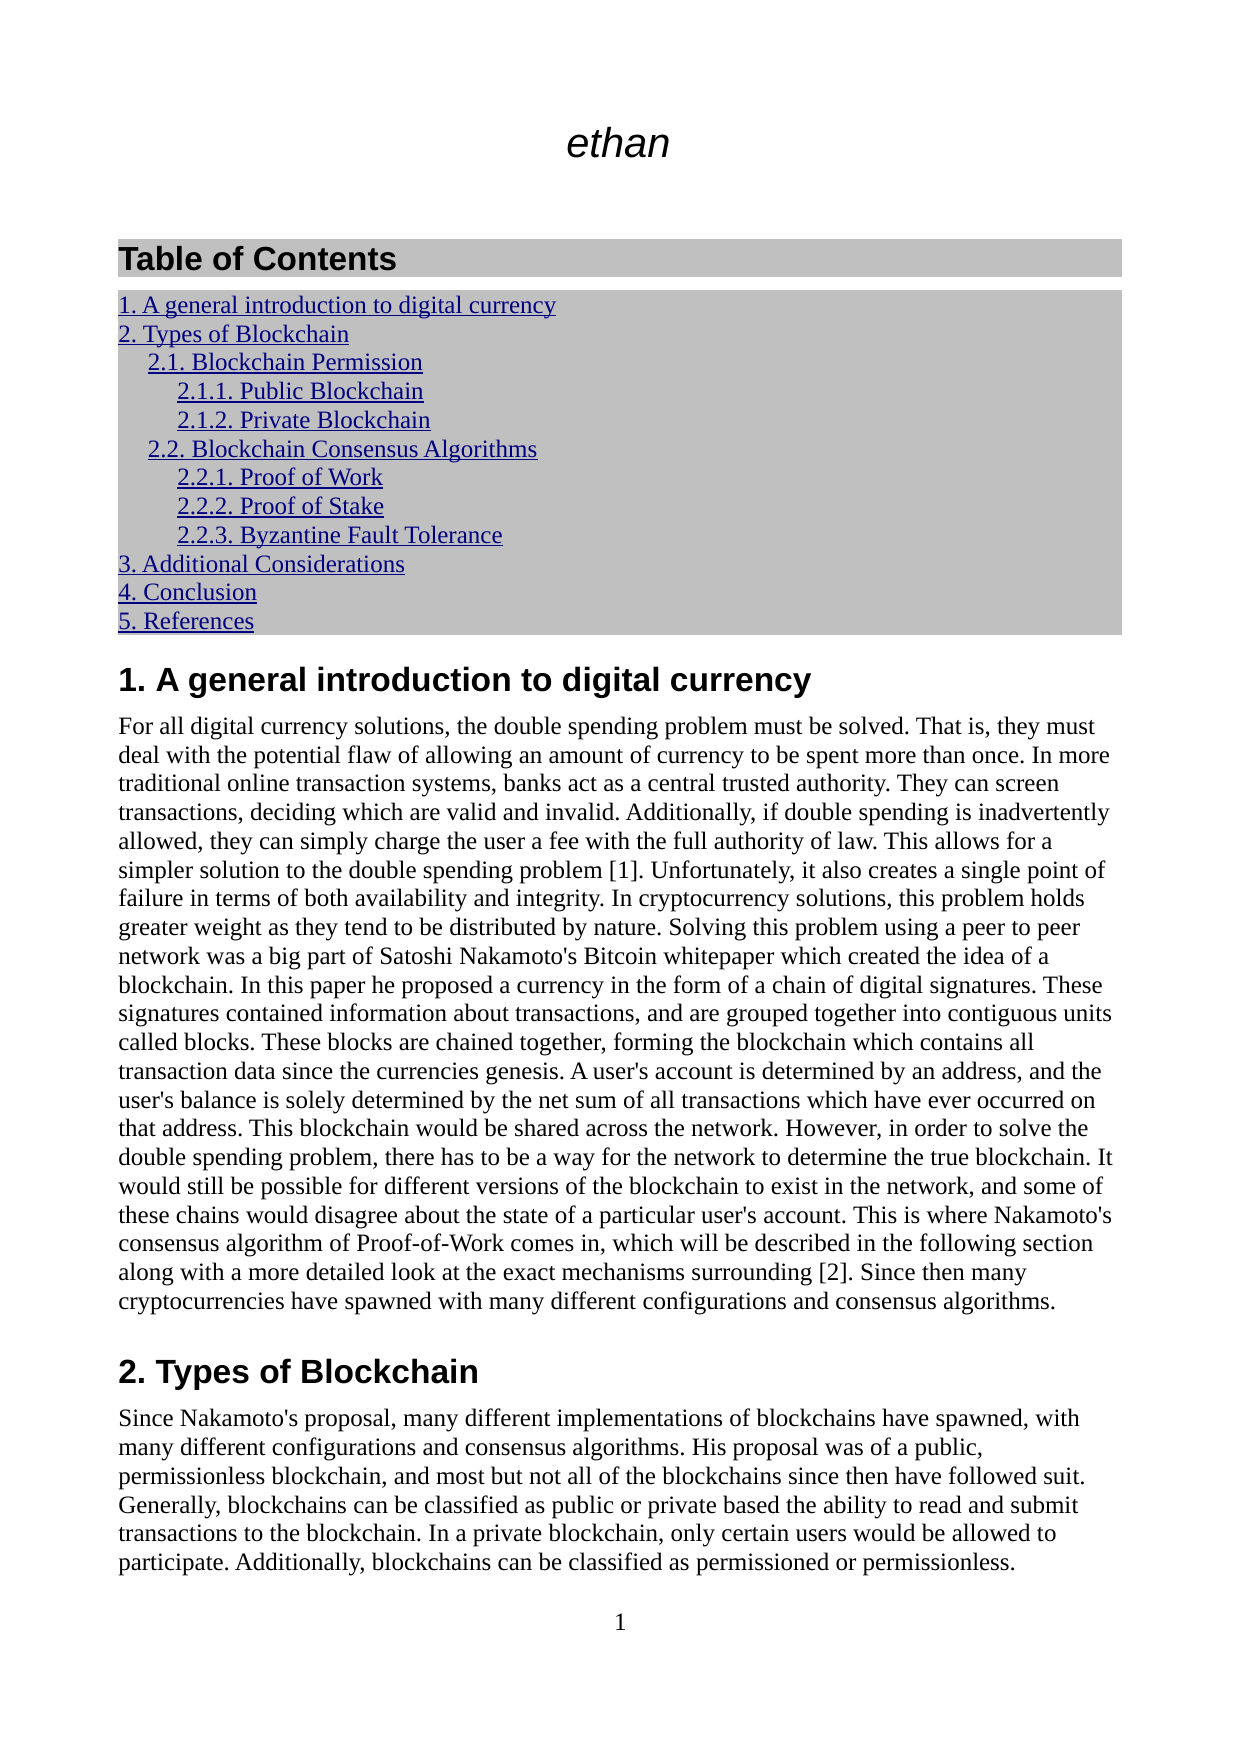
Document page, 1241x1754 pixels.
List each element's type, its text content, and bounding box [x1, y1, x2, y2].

subtitle A general introduction to digital currency [118, 660, 1122, 698]
text 2.1. Blockchain Permission [148, 347, 1122, 376]
subtitle Types of Blockchain [118, 1352, 1122, 1391]
text 2.2.2. Proof of Stake [177, 491, 1122, 520]
text 4. Conclusion [118, 577, 1122, 606]
text 3. Additional Considerations [118, 549, 1122, 577]
subtitle Table of Contents [118, 239, 1122, 277]
text 1. A general introduction to digital currency [118, 290, 1122, 319]
text 2.2.3. Byzantine Fault Tolerance [177, 520, 1122, 549]
text Since Nakamoto's proposal, many different implementations of blockchains have spawned, with many different configurations and consensus algorithms. His proposal was of a public, permissionless blockchain, and most but not all of the blockchains since then have followed suit. Generally, blockchains can be classified as public or private based the ability to read and submit transactions to the blockchain. In a private blockchain, only certain users would be allowed to participate. Additionally, blockchains can be classified as permissioned or permissionless. [118, 1403, 1122, 1576]
subtitle ethan [118, 118, 1122, 166]
text 2.1.1. Public Blockchain [177, 376, 1122, 405]
text 2. Types of Blockchain [118, 319, 1122, 347]
text 5. References [118, 606, 1122, 635]
text 2.2.1. Proof of Work [177, 462, 1122, 491]
text 2.1.2. Private Blockchain [177, 405, 1122, 434]
text 2.2. Blockchain Consensus Algorithms [148, 434, 1122, 462]
text For all digital currency solutions, the double spending problem must be solved. That is, they must deal with the potential flaw of allowing an amount of currency to be spent more than once. In more traditional online transaction systems, banks act as a central trusted authority. They can screen transactions, deciding which are valid and invalid. Additionally, if double spending is inadvertently allowed, they can simply charge the user a fee with the full authority of law. This allows for a simpler solution to the double spending problem [1]. Unfortunately, it also creates a single point of failure in terms of both availability and integrity. In cryptocurrency solutions, this problem holds greater weight as they tend to be distributed by nature. Solving this problem using a peer to peer network was a big part of Satoshi Nakamoto's Bitcoin whitepaper which created the idea of a blockchain. In this paper he proposed a currency in the form of a chain of digital signatures. These signatures contained information about transactions, and are grouped together into contiguous units called blocks. These blocks are chained together, forming the blockchain which contains all transaction data since the currencies genesis. A user's account is determined by an address, and the user's balance is solely determined by the net sum of all transactions which have ever occurred on that address. This blockchain would be shared across the network. However, in order to solve the double spending problem, there has to be a way for the network to determine the true blockchain. It would still be possible for different versions of the blockchain to exist in the network, and some of these chains would disagree about the state of a particular user's account. This is where Nakamoto's consensus algorithm of Proof-of-Work comes in, which will be described in the following section along with a more detailed look at the exact mechanisms surrounding [2]. Since then many cryptocurrencies have spawned with many different configurations and consensus algorithms. [118, 711, 1122, 1315]
